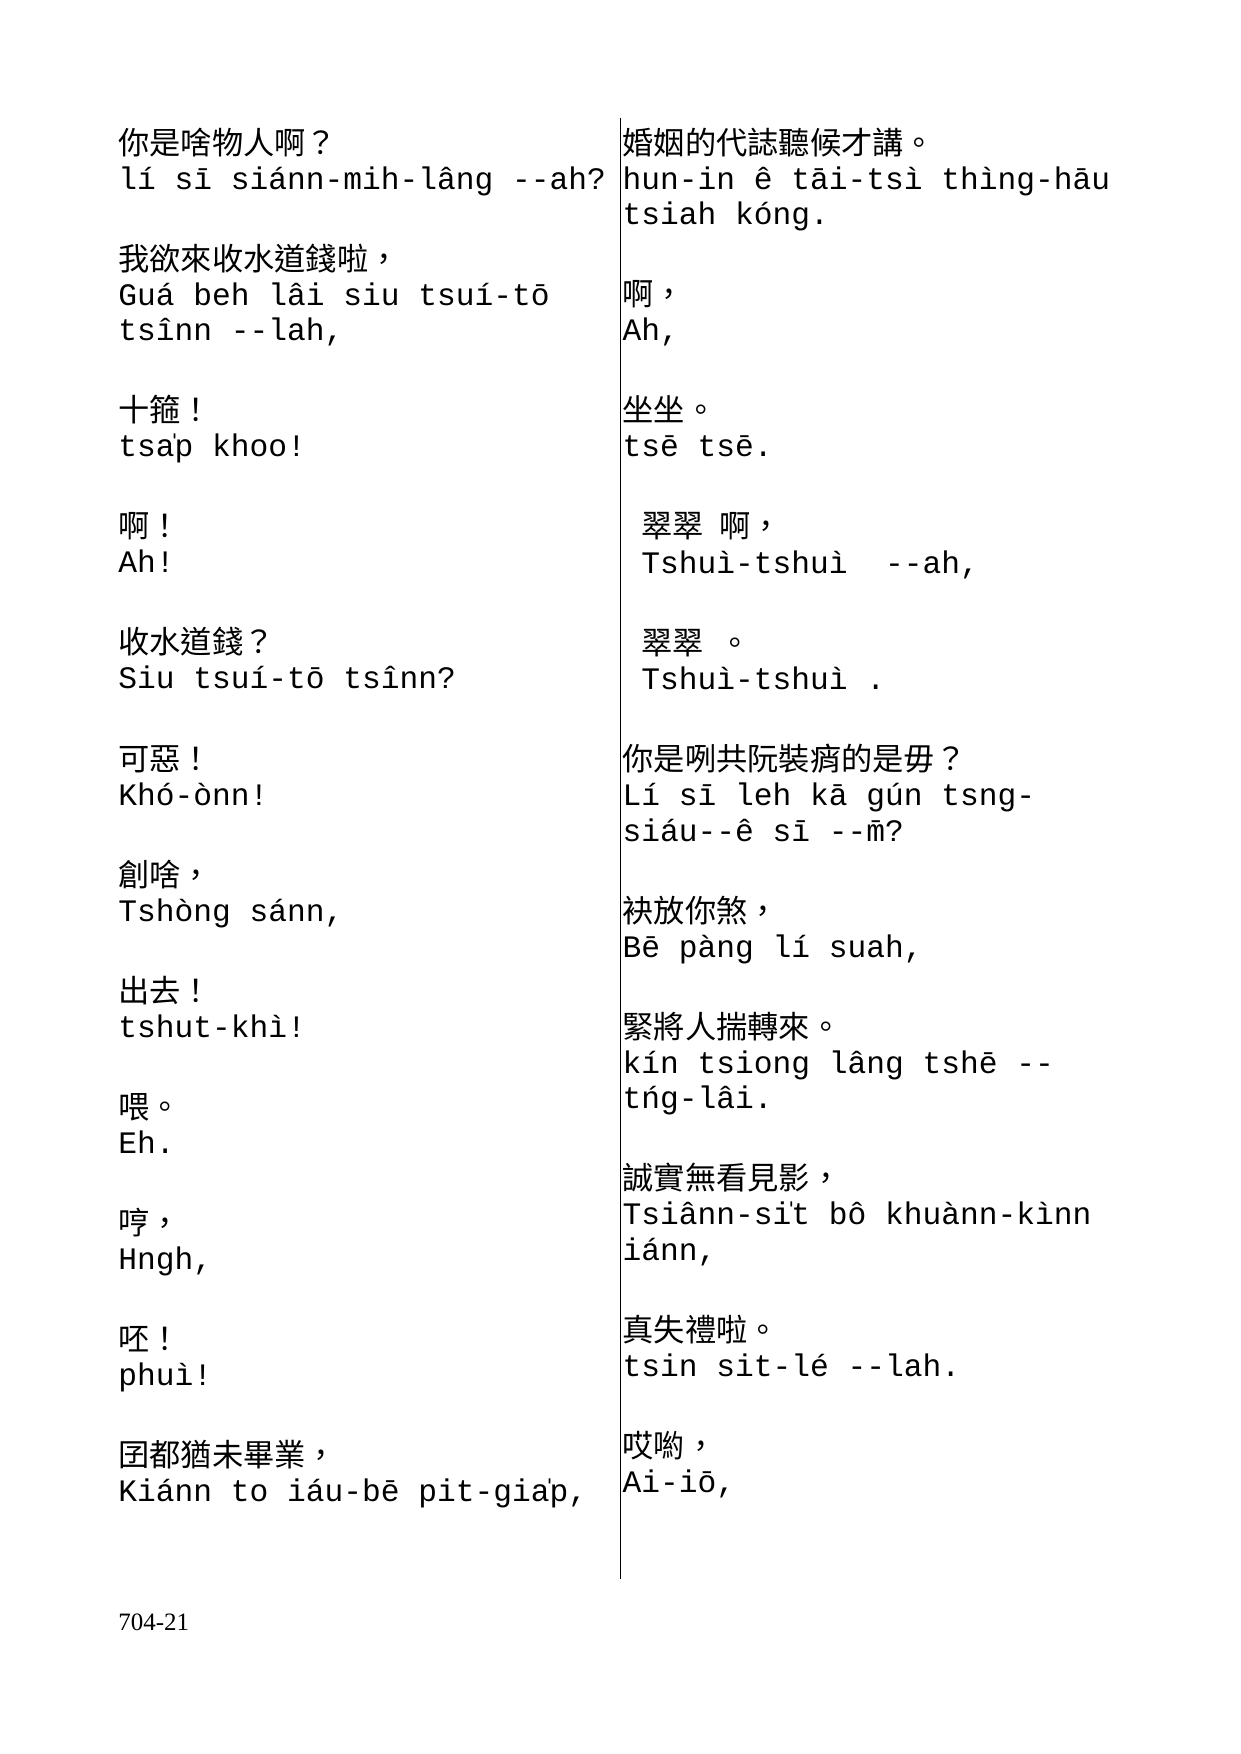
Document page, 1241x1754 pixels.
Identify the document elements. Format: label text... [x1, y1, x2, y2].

text 哎喲， [622, 1421, 1122, 1466]
text Ah, [622, 315, 1122, 350]
text Ah! [118, 547, 618, 582]
text 出去！ [118, 966, 618, 1011]
text 袂放你煞， [622, 886, 1122, 931]
text 啊， [622, 269, 1122, 315]
text 婚姻的代誌聽候才講。 [622, 118, 1122, 163]
text tsin sit-lé --lah. [622, 1350, 1122, 1386]
text 你是啥物人啊？ [118, 118, 618, 163]
text 呸！ [118, 1314, 618, 1359]
text 可惡！ [118, 734, 618, 779]
text 我欲來收水道錢啦， [118, 234, 618, 279]
text Tshuì-tshuì . [622, 664, 1122, 699]
text Bē pàng lí suah, [622, 931, 1122, 967]
text 你是咧共阮裝痟的是毋？ [622, 734, 1122, 780]
text Lí sī leh kā gún tsng-siáu--ê sī --m̄? [622, 780, 1122, 851]
text Kiánn to iáu-bē pit-gia̍p, [118, 1475, 618, 1511]
text Guá beh lâi siu tsuí-tō tsînn --lah, [118, 279, 618, 350]
text tsa̍p khoo! [118, 431, 618, 466]
text 喂。 [118, 1082, 618, 1127]
text 真失禮啦。 [622, 1305, 1122, 1350]
text tshut-khì! [118, 1011, 618, 1046]
text 十箍！ [118, 386, 618, 431]
text Tsiânn-si̍t bô khuànn-kìnn iánn, [622, 1199, 1122, 1269]
text hun-in ê tāi-tsì thìng-hāu tsiah kóng. [622, 163, 1122, 234]
text kín tsiong lâng tshē --tńg-lâi. [622, 1047, 1122, 1118]
text phuì! [118, 1359, 618, 1394]
text Siu tsuí-tō tsînn? [118, 663, 618, 698]
text Tshòng sánn, [118, 895, 618, 930]
text 創啥， [118, 850, 618, 895]
text 緊將人揣轉來。 [622, 1002, 1122, 1047]
text 啊！ [118, 502, 618, 547]
text 誠實無看見影， [622, 1153, 1122, 1199]
text 收水道錢？ [118, 618, 618, 663]
text 坐坐。 [622, 386, 1122, 431]
text 翠翠 啊， [622, 502, 1122, 547]
text tsē tsē. [622, 431, 1122, 466]
text 哼， [118, 1198, 618, 1243]
text Eh. [118, 1127, 618, 1162]
text Ai-iō, [622, 1466, 1122, 1502]
text 翠翠 。 [622, 618, 1122, 664]
text Hngh, [118, 1243, 618, 1278]
text 囝都猶未畢業， [118, 1430, 618, 1475]
text lí sī siánn-mih-lâng --ah? [118, 163, 618, 199]
text Khó-ònn! [118, 779, 618, 814]
text Tshuì-tshuì --ah, [622, 547, 1122, 583]
